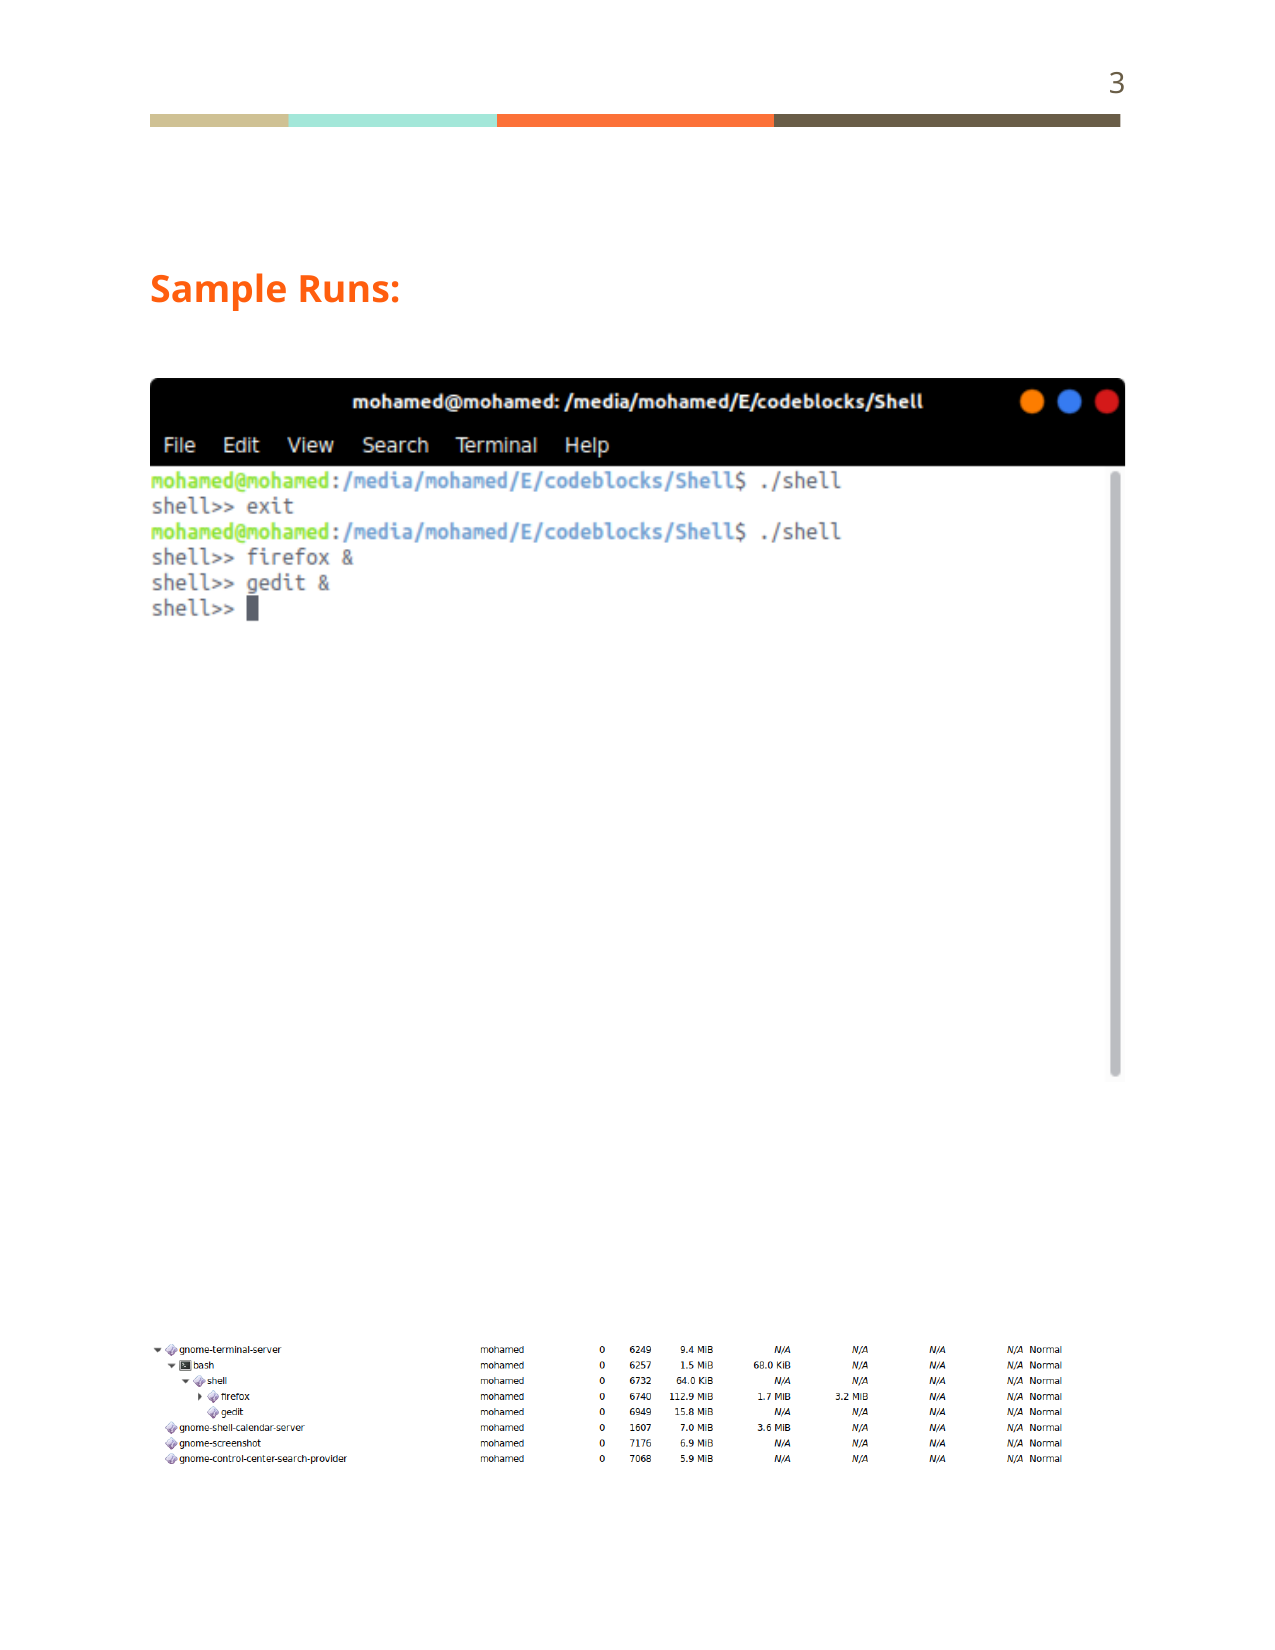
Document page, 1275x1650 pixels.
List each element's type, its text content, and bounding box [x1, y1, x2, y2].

picture [150, 378, 1125, 1082]
picture [150, 1344, 1125, 1464]
subtitle Sample Runs: [150, 262, 1125, 313]
picture [150, 114, 1121, 127]
